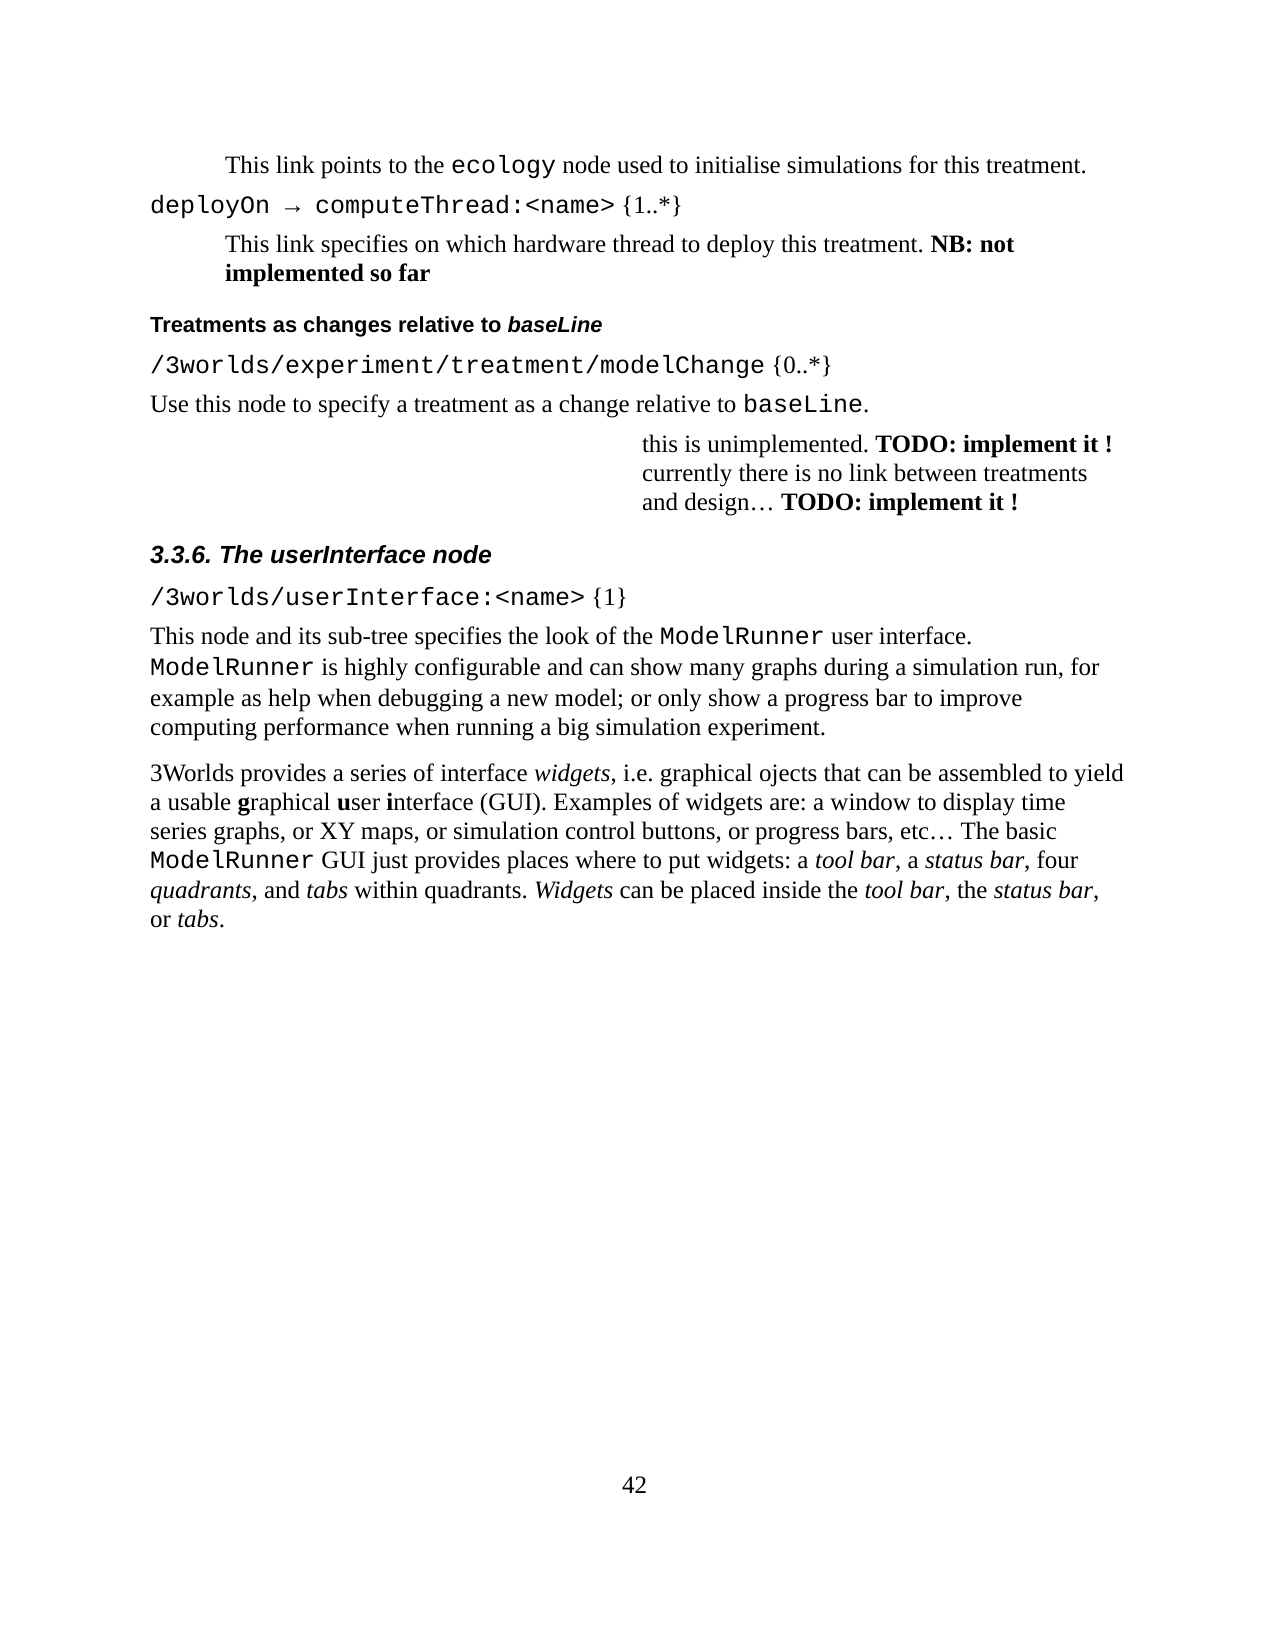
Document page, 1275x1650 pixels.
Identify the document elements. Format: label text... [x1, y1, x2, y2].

table_header [150, 429, 637, 458]
table_header currently there is no link between treatments and design…​ TODO: implement it ! [638, 458, 1125, 516]
table_header [150, 458, 637, 516]
text Use this node to specify a treatment as a change relative to baseLine. [150, 389, 1125, 420]
text 3Worlds provides a series of interface widgets, i.e. graphical ojects that can be assembled to yield a usable graphical user interface (GUI). Examples of widgets are: a window to display time series graphs, or XY maps, or simulation control buttons, or progress bars, etc…​ The basic ModelRunner GUI just provides places where to put widgets: a tool bar, a status bar, four quadrants, and tabs within quadrants. Widgets can be placed inside the tool bar, the status bar, or tabs. [150, 758, 1125, 933]
text This link specifies on which hardware thread to deploy this treatment. NB: not implemented so far [225, 229, 1125, 287]
text /3worlds/experiment/treatment/modelChange {0..*} [150, 350, 1125, 381]
subtitle Treatments as changes relative to baseLine [150, 312, 1125, 337]
text This link points to the ecology node used to initialise simulations for this treatment. [225, 150, 1125, 181]
text /3worlds/userInterface:<name> {1} [150, 582, 1125, 612]
subtitle 3.3.6. The userInterface node [150, 541, 1125, 569]
text deployOn → computeThread:<name> {1..*} [150, 190, 1125, 221]
text This node and its sub-tree specifies the look of the ModelRunner user interface. ModelRunner is highly configurable and can show many graphs during a simulation run, for example as help when debugging a new model; or only show a progress bar to improve computing performance when running a big simulation experiment. [150, 621, 1125, 741]
table_header this is unimplemented. TODO: implement it ! [638, 429, 1125, 458]
